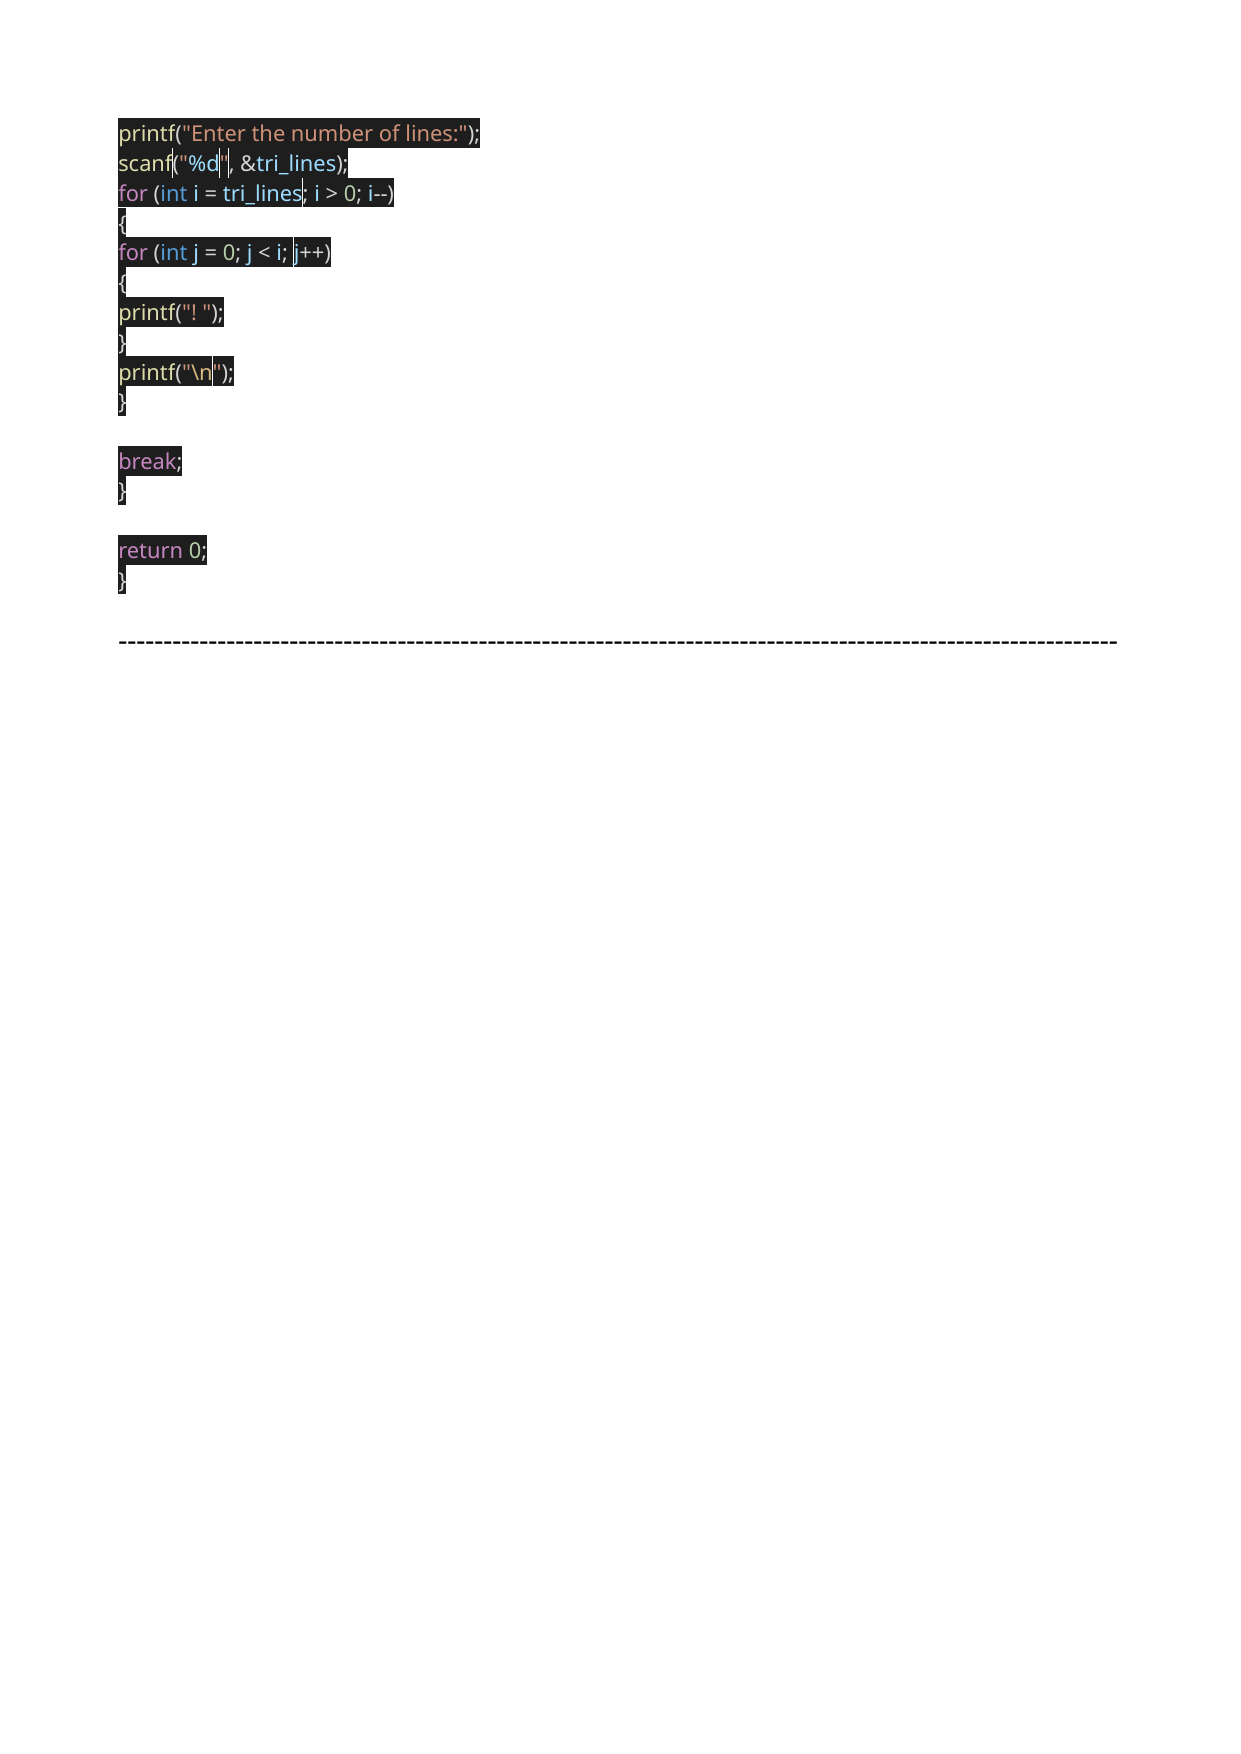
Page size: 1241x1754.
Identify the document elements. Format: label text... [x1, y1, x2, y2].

text return 0; [118, 535, 1122, 565]
text --------------------------------------------------------------------------------------------------------------- [118, 624, 1122, 656]
text } [118, 565, 1122, 594]
text printf("\n"); [118, 356, 1122, 386]
text } [118, 386, 1122, 416]
text break; [118, 446, 1122, 476]
text scanf("%d", &tri_lines); [118, 148, 1122, 178]
text } [118, 327, 1122, 356]
text } [118, 476, 1122, 505]
text for (int i = tri_lines; i > 0; i--) [118, 178, 1122, 207]
text { [118, 207, 1122, 237]
text printf("Enter the number of lines:"); [118, 118, 1122, 148]
text for (int j = 0; j < i; j++) [118, 237, 1122, 267]
text printf("! "); [118, 297, 1122, 327]
text { [118, 267, 1122, 297]
